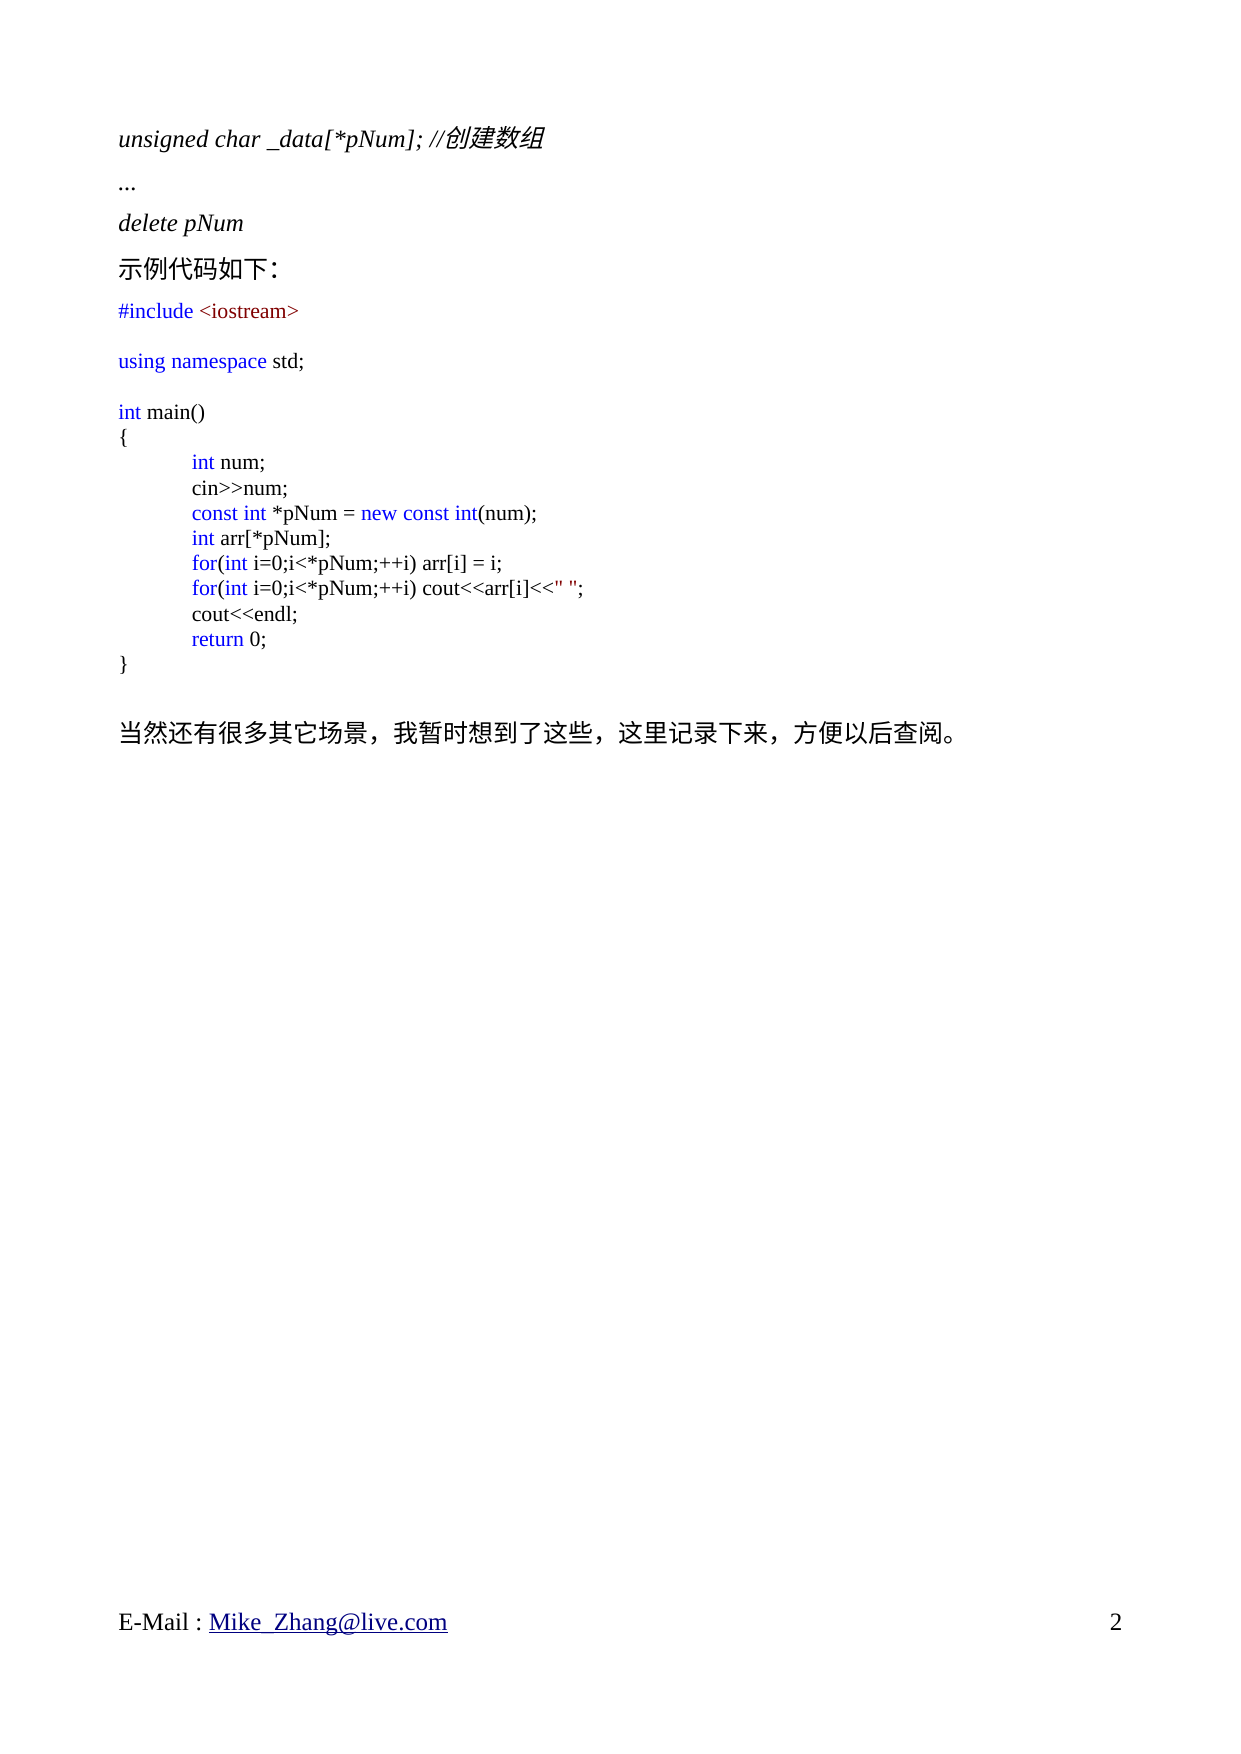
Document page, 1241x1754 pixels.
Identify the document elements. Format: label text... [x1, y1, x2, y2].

text cin>>num; [118, 474, 1122, 500]
text return 0; [118, 626, 1122, 651]
text const int *pNum = new const int(num); [118, 500, 1122, 525]
text 示例代码如下： [118, 249, 1122, 286]
text using namespace std; [118, 348, 1122, 374]
text delete pNum [118, 208, 1122, 237]
text int main() [118, 399, 1122, 424]
text for(int i=0;i<*pNum;++i) arr[i] = i; [118, 550, 1122, 575]
text for(int i=0;i<*pNum;++i) cout<<arr[i]<<" "; [118, 575, 1122, 601]
text { [118, 424, 1122, 449]
text int arr[*pNum]; [118, 525, 1122, 550]
text cout<<endl; [118, 601, 1122, 626]
text int num; [118, 449, 1122, 474]
text #include <iostream> [118, 298, 1122, 323]
text unsigned char _data[*pNum]; //创建数组 [118, 118, 1122, 154]
text } [118, 651, 1122, 676]
text ... [118, 167, 1122, 196]
text 当然还有很多其它场景，我暂时想到了这些，这里记录下来，方便以后查阅。 [118, 714, 1122, 750]
